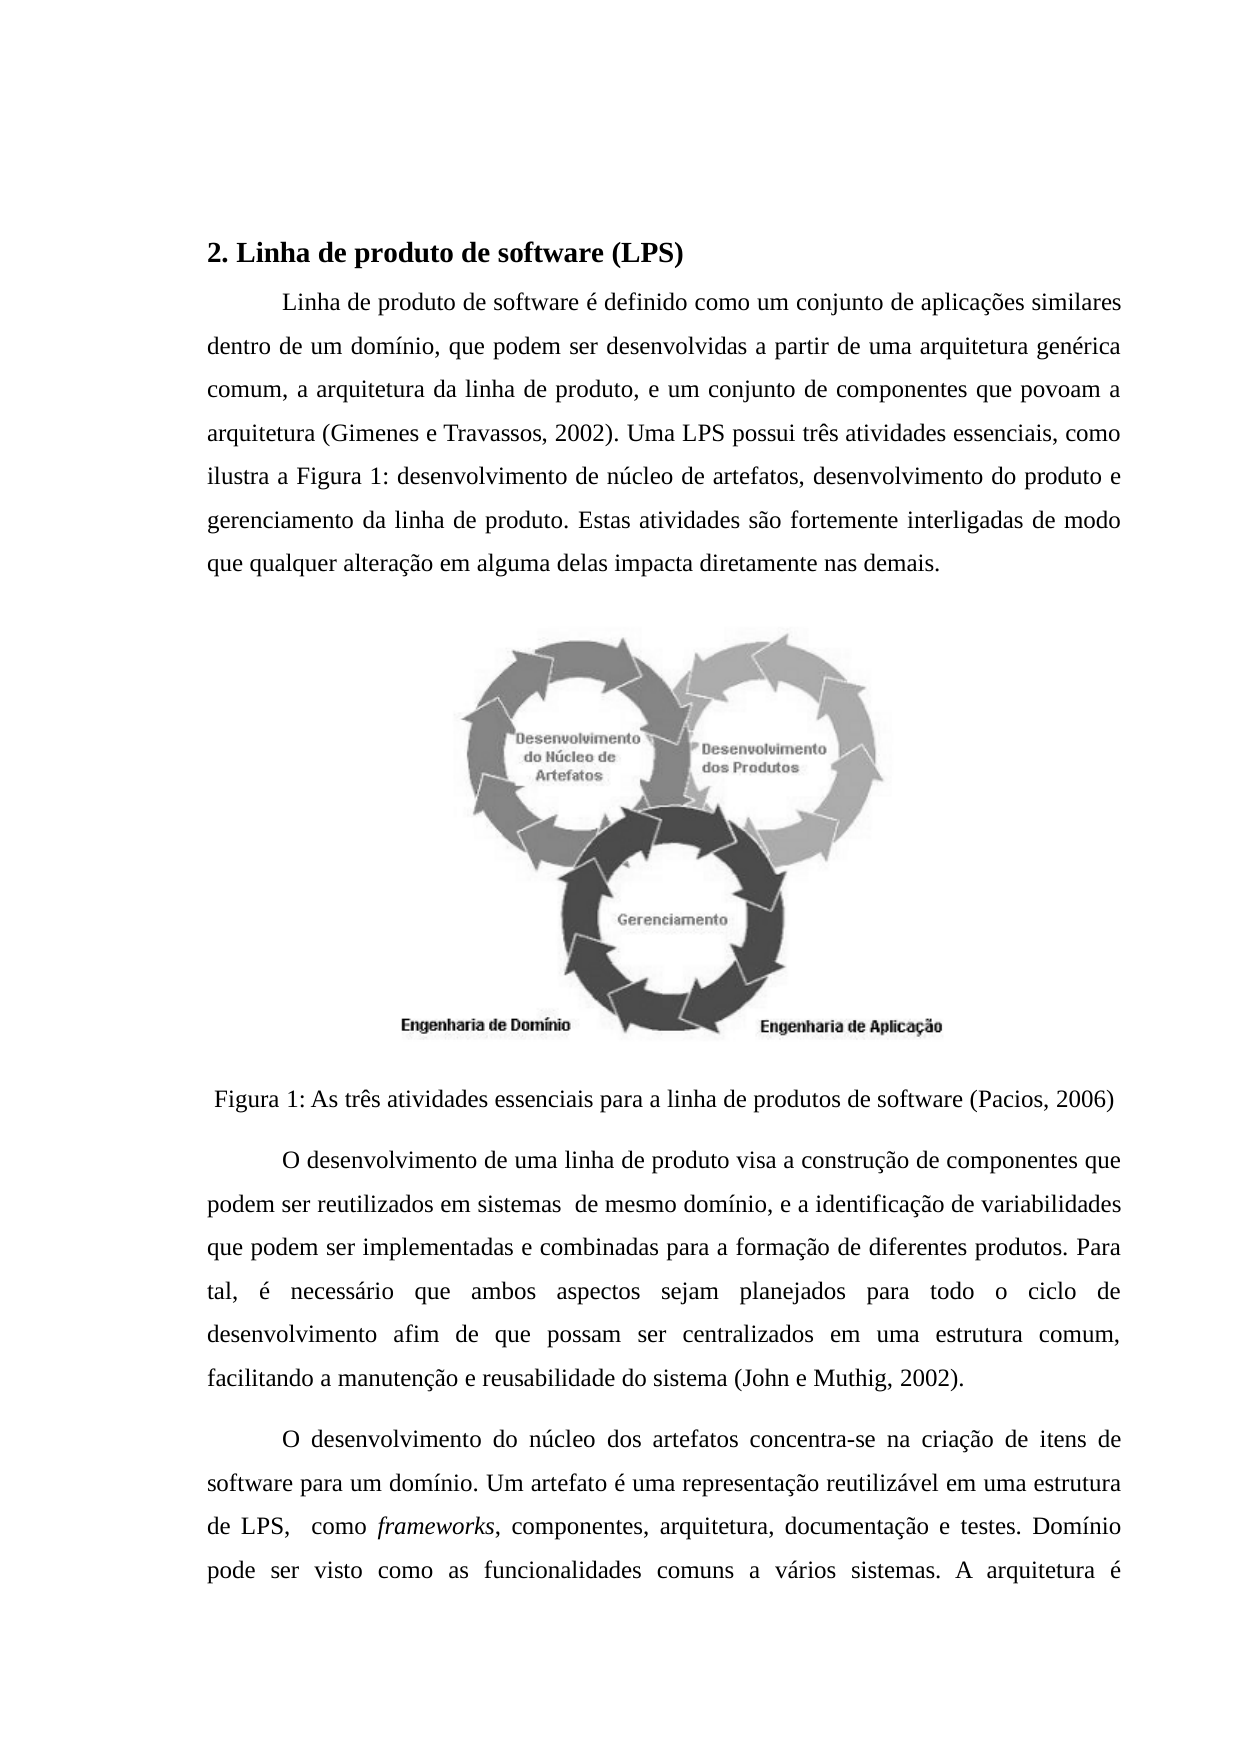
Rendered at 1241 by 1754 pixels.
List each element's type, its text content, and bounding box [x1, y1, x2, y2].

text O desenvolvimento de uma linha de produto visa a construção de componentes que podem ser reutilizados em sistemas de mesmo domínio, e a identificação de variabilidades que podem ser implementadas e combinadas para a formação de diferentes produtos. Para tal, é necessário que ambos aspectos sejam planejados para todo o ciclo de desenvolvimento afim de que possam ser centralizados em uma estrutura comum, facilitando a manutenção e reusabilidade do sistema (John e Muthig, 2002). [207, 1145, 1122, 1392]
text O desenvolvimento do núcleo dos artefatos concentra-se na criação de itens de software para um domínio. Um artefato é uma representação reutilizável em uma estrutura de LPS, como frameworks, componentes, arquitetura, documentação e testes. Domínio pode ser visto como as funcionalidades comuns a vários sistemas. A arquitetura é [207, 1424, 1122, 1584]
text Linha de produto de software é definido como um conjunto de aplicações similares dentro de um domínio, que podem ser desenvolvidas a partir de uma arquitetura genérica comum, a arquitetura da linha de produto, e um conjunto de componentes que povoam a arquitetura (Gimenes e Travassos, 2002). Uma LPS possui três atividades essenciais, como ilustra a Figura 1: desenvolvimento de núcleo de artefatos, desenvolvimento do produto e gerenciamento da linha de produto. Estas atividades são fortemente interligadas de modo que qualquer alteração em alguma delas impacta diretamente nas demais. [207, 287, 1122, 577]
text Figura 1: As três atividades essenciais para a linha de produtos de software (Pacios, 2006) [207, 1084, 1122, 1113]
text 2. Linha de produto de software (LPS) [207, 236, 1122, 269]
picture [381, 618, 948, 1043]
